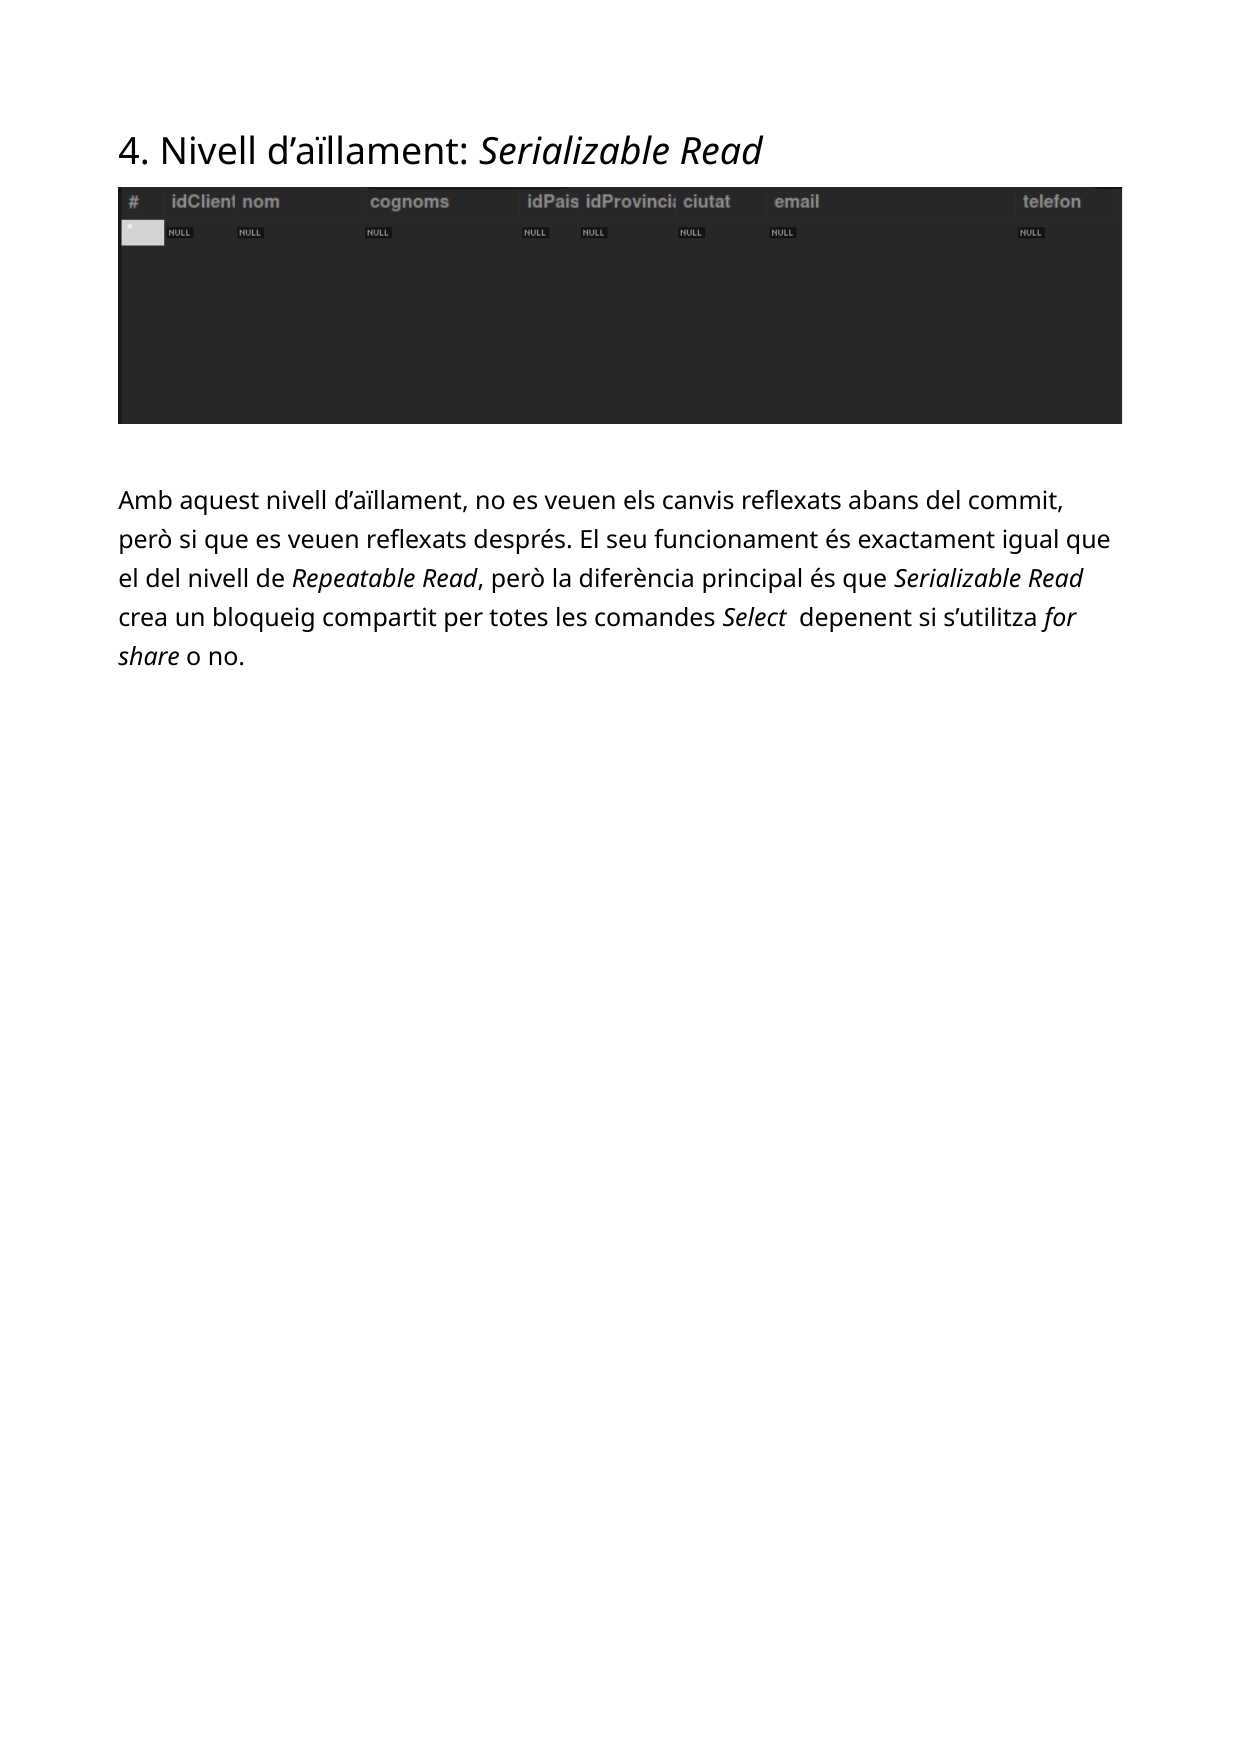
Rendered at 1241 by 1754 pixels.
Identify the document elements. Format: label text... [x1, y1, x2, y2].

picture [118, 187, 1123, 424]
subtitle 4. Nivell d’aïllament: Serializable Read [118, 124, 1122, 175]
text Amb aquest nivell d’aïllament, no es veuen els canvis reflexats abans del commit, però si que es veuen reflexats després. El seu funcionament és exactament igual que el del nivell de Repeatable Read, però la diferència principal és que Serializable Read crea un bloqueig compartit per totes les comandes Select depenent si s’utilitza for share o no. [118, 482, 1122, 673]
